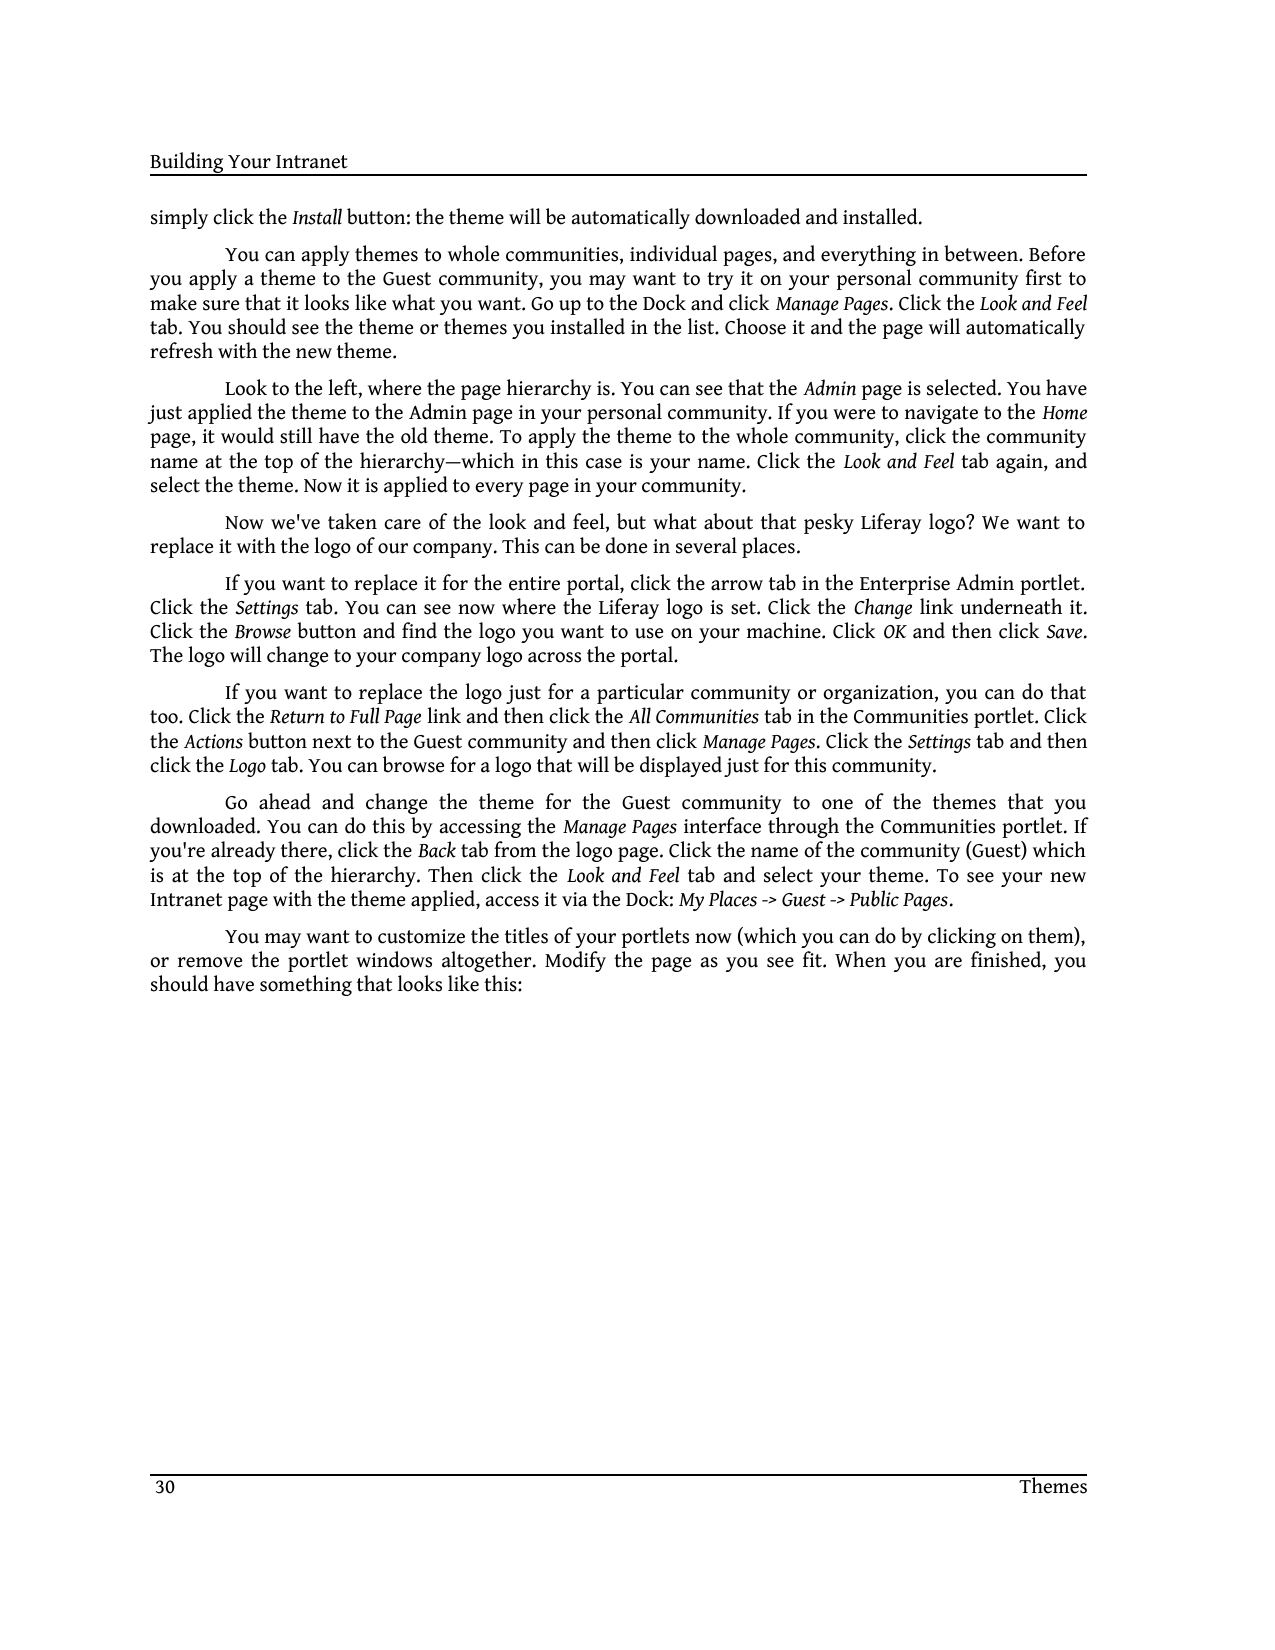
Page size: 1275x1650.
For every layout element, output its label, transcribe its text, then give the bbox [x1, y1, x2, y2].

text You can apply themes to whole communities, individual pages, and everything in between. Before you apply a theme to the Guest community, you may want to try it on your personal community first to make sure that it looks like what you want. Go up to the Dock and click Manage Pages. Click the Look and Feel tab. You should see the theme or themes you installed in the list. Choose it and the page will automatically refresh with the new theme. [150, 243, 1087, 364]
text Now we've taken care of the look and feel, but what about that pesky Liferay logo? We want to replace it with the logo of our company. This can be done in several places. [150, 511, 1087, 559]
text If you want to replace it for the entire portal, click the arrow tab in the Enterprise Admin portlet. Click the Settings tab. You can see now where the Liferay logo is set. Click the Change link underneath it. Click the Browse button and find the logo you want to use on your machine. Click OK and then click Save. The logo will change to your company logo across the portal. [150, 572, 1087, 669]
text You may want to customize the titles of your portlets now (which you can do by clicking on them), or remove the portlet windows altogether. Modify the page as you see fit. When you are finished, you should have something that looks like this: [150, 925, 1087, 998]
text simply click the Install button: the theme will be automatically downloaded and installed. [150, 206, 1087, 231]
text If you want to replace the logo just for a particular community or organization, you can do that too. Click the Return to Full Page link and then click the All Communities tab in the Communities portlet. Click the Actions button next to the Guest community and then click Manage Pages. Click the Settings tab and then click the Logo tab. You can browse for a logo that will be displayed just for this community. [150, 681, 1087, 778]
text Go ahead and change the theme for the Guest community to one of the themes that you downloaded. You can do this by accessing the Manage Pages interface through the Communities portlet. If you're already there, click the Back tab from the logo page. Click the name of the community (Guest) which is at the top of the hierarchy. Then click the Look and Feel tab and select your theme. To see your new Intranet page with the theme applied, access it via the Dock: My Places -> Guest -> Public Pages. [150, 791, 1087, 912]
text Look to the left, where the page hierarchy is. You can see that the Admin page is selected. You have just applied the theme to the Admin page in your personal community. If you were to navigate to the Home page, it would still have the old theme. To apply the theme to the whole community, click the community name at the top of the hierarchy—which in this case is your name. Click the Look and Feel tab again, and select the theme. Now it is applied to every page in your community. [150, 377, 1087, 498]
